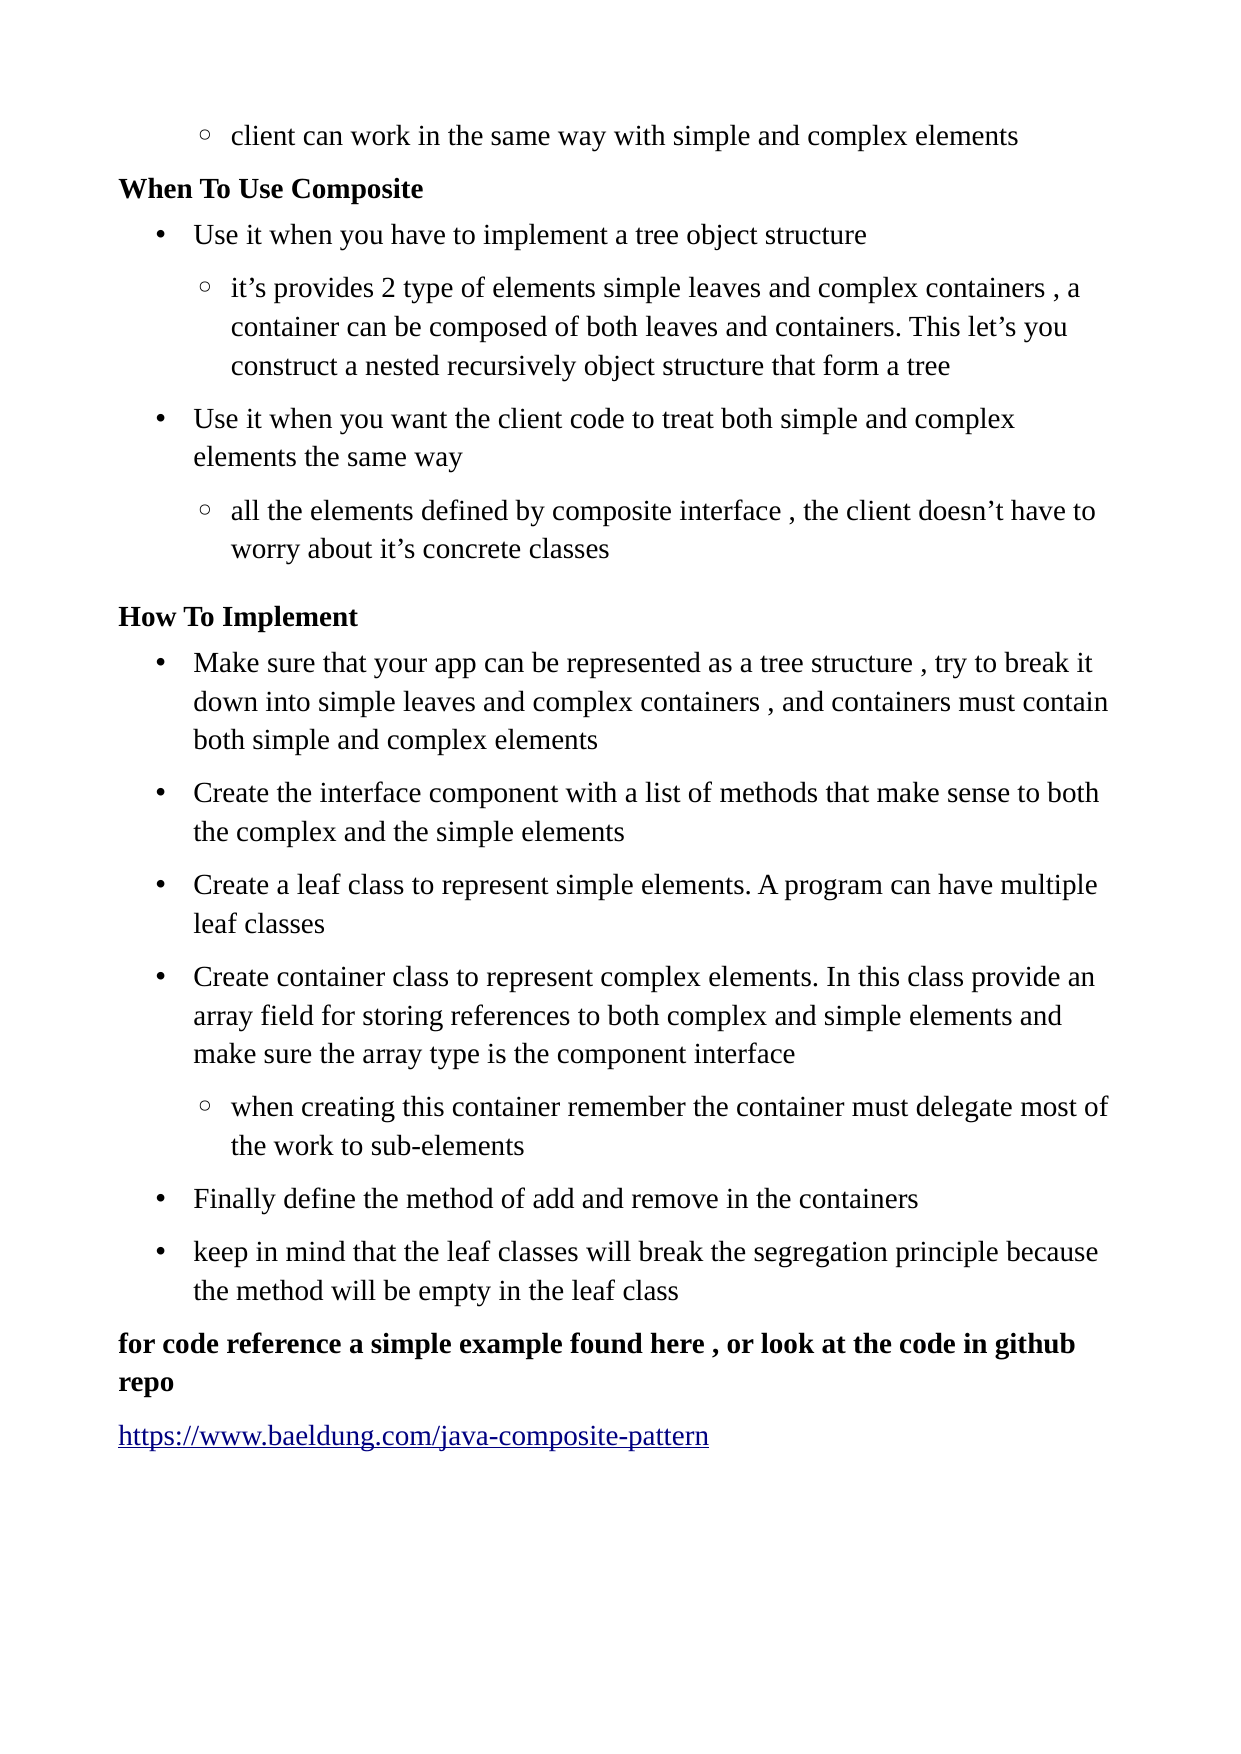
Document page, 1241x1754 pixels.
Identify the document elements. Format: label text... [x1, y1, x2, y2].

list Create a leaf class to represent simple elements. A program can have multiple leaf classes [156, 867, 1122, 939]
list Make sure that your app can be represented as a tree structure , try to break it down into simple leaves and complex containers , and containers must contain both simple and complex elements [156, 645, 1122, 756]
list Create container class to represent complex elements. In this class provide an array field for storing references to both complex and simple elements and make sure the array type is the component interface [156, 959, 1122, 1070]
list Use it when you want the client code to treat both simple and complex elements the same way [156, 401, 1122, 473]
text for code reference a simple example found here , or look at the code in github repo [118, 1326, 1122, 1398]
list all the elements defined by composite interface , the client doesn’t have to worry about it’s concrete classes [193, 493, 1122, 565]
list Create the interface component with a list of methods that make sense to both the complex and the simple elements [156, 775, 1122, 848]
list Finally define the method of add and remove in the containers [156, 1181, 1122, 1215]
list Use it when you have to implement a tree object structure [156, 217, 1122, 251]
list it’s provides 2 type of elements simple leaves and complex containers , a container can be composed of both leaves and containers. This let’s you construct a nested recursively object structure that form a tree [193, 271, 1122, 381]
list keep in mind that the leaf classes will break the segregation principle because the method will be empty in the leaf class [156, 1234, 1122, 1306]
list client can work in the same way with simple and complex elements [193, 118, 1122, 152]
list when creating this container remember the container must delegate most of the work to sub-elements [193, 1089, 1122, 1161]
subtitle When To Use Composite [118, 171, 1122, 205]
text https://www.baeldung.com/java-composite-pattern [118, 1418, 1122, 1451]
subtitle How To Implement [118, 599, 1122, 633]
